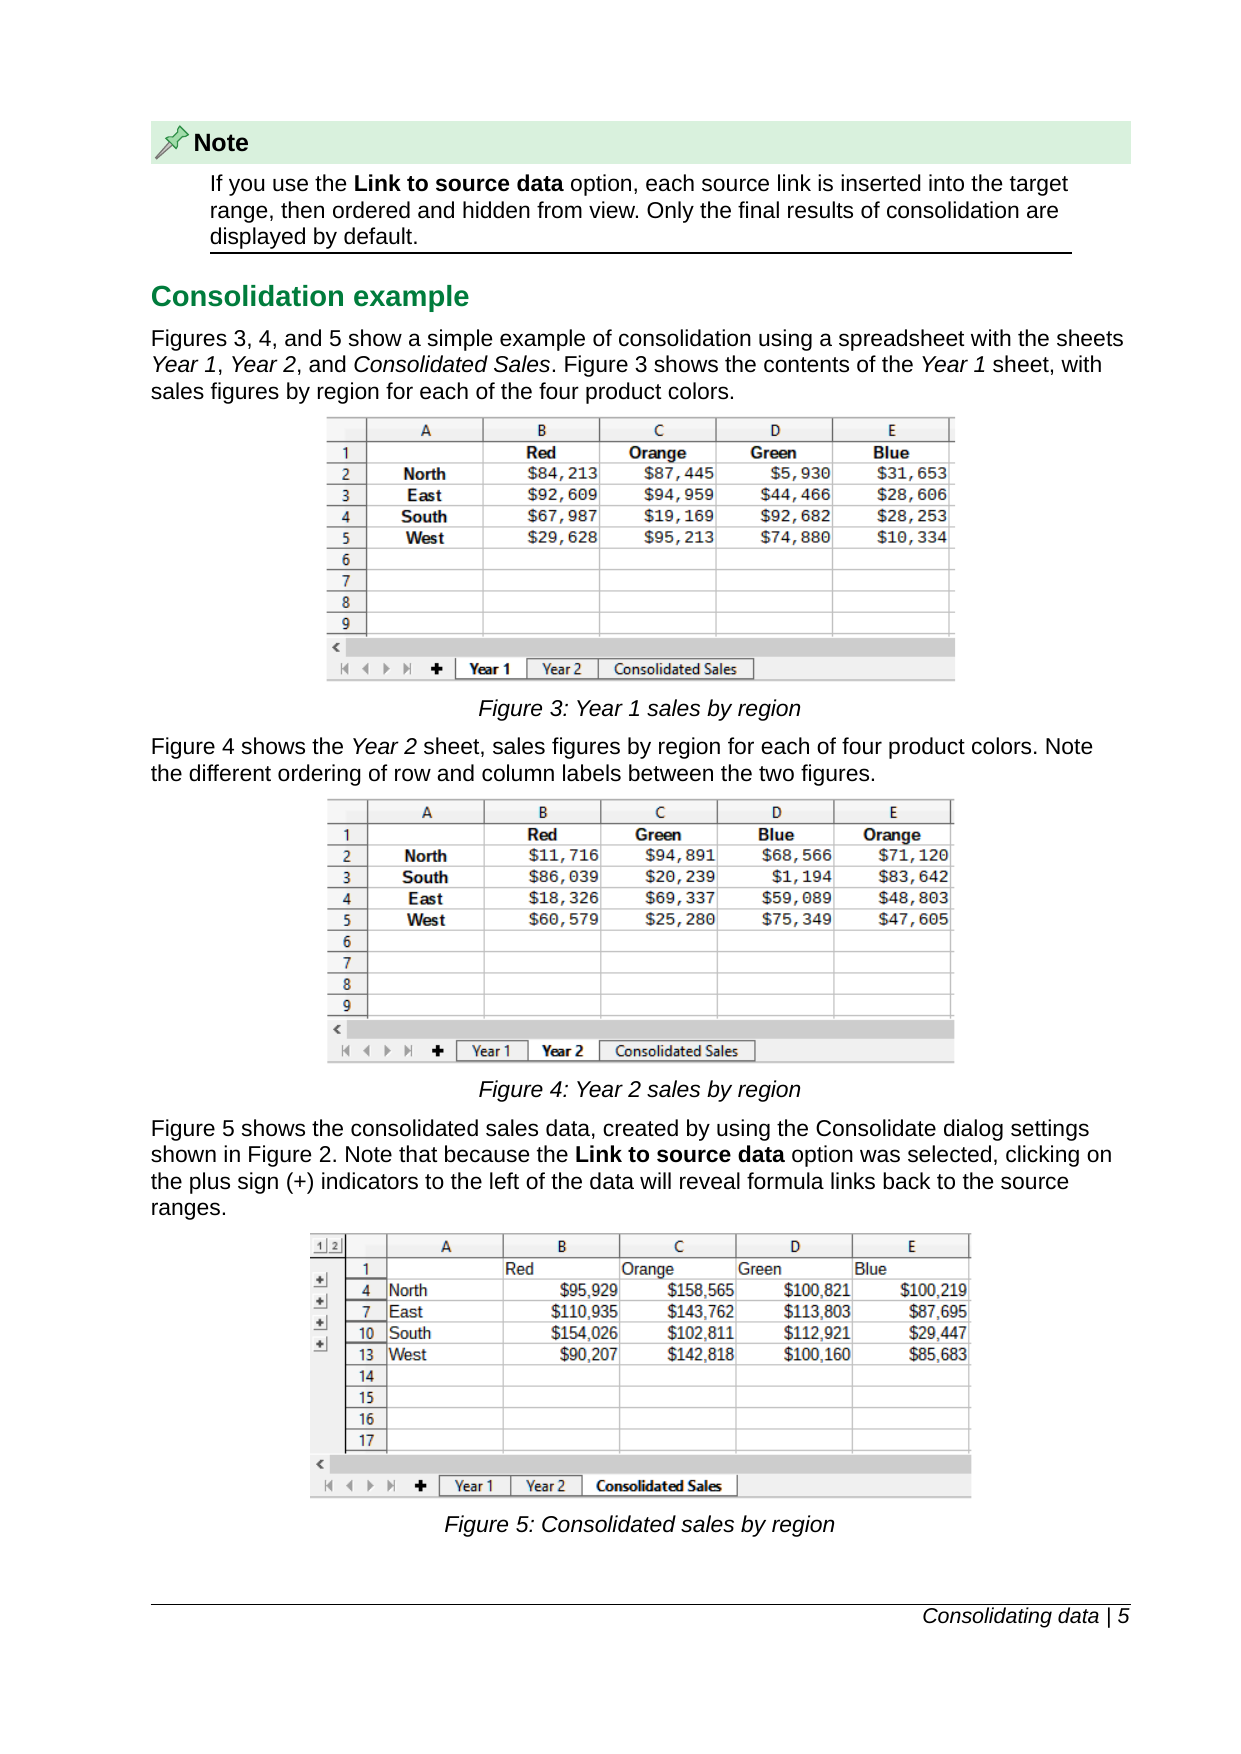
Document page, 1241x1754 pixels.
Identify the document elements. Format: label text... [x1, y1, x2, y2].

text Figure 4: Year 2 sales by region [327, 1076, 954, 1103]
picture [326, 416, 956, 682]
subtitle Note [151, 121, 1131, 164]
text Figure 4 shows the Year 2 sheet, sales figures by region for each of four product colors. Note the different ordering of row and column labels between the two figures. [151, 733, 1131, 786]
text Figure 5: Consolidated sales by region [310, 1511, 972, 1537]
text Figure 3: Year 1 sales by region [326, 694, 955, 721]
picture [310, 1233, 972, 1499]
text Figure 5 shows the consolidated sales data, created by using the Consolidate dialog settings shown in Figure 2. Note that because the Link to source data option was selected, clicking on the plus sign (+) indicators to the left of the data will reveal formula links back to the source ranges. [151, 1115, 1131, 1221]
picture [327, 798, 955, 1064]
subtitle Consolidation example [151, 279, 1131, 313]
text If you use the Link to source data option, each source link is inserted into the target range, then ordered and hidden from view. Only the final results of consolidation are displayed by default. [209, 170, 1072, 254]
text Figures 3, 4, and 5 show a simple example of consolidation using a spreadsheet with the sheets Year 1, Year 2, and Consolidated Sales. Figure 3 shows the contents of the Year 1 sheet, with sales figures by region for each of the four product colors. [151, 325, 1131, 404]
